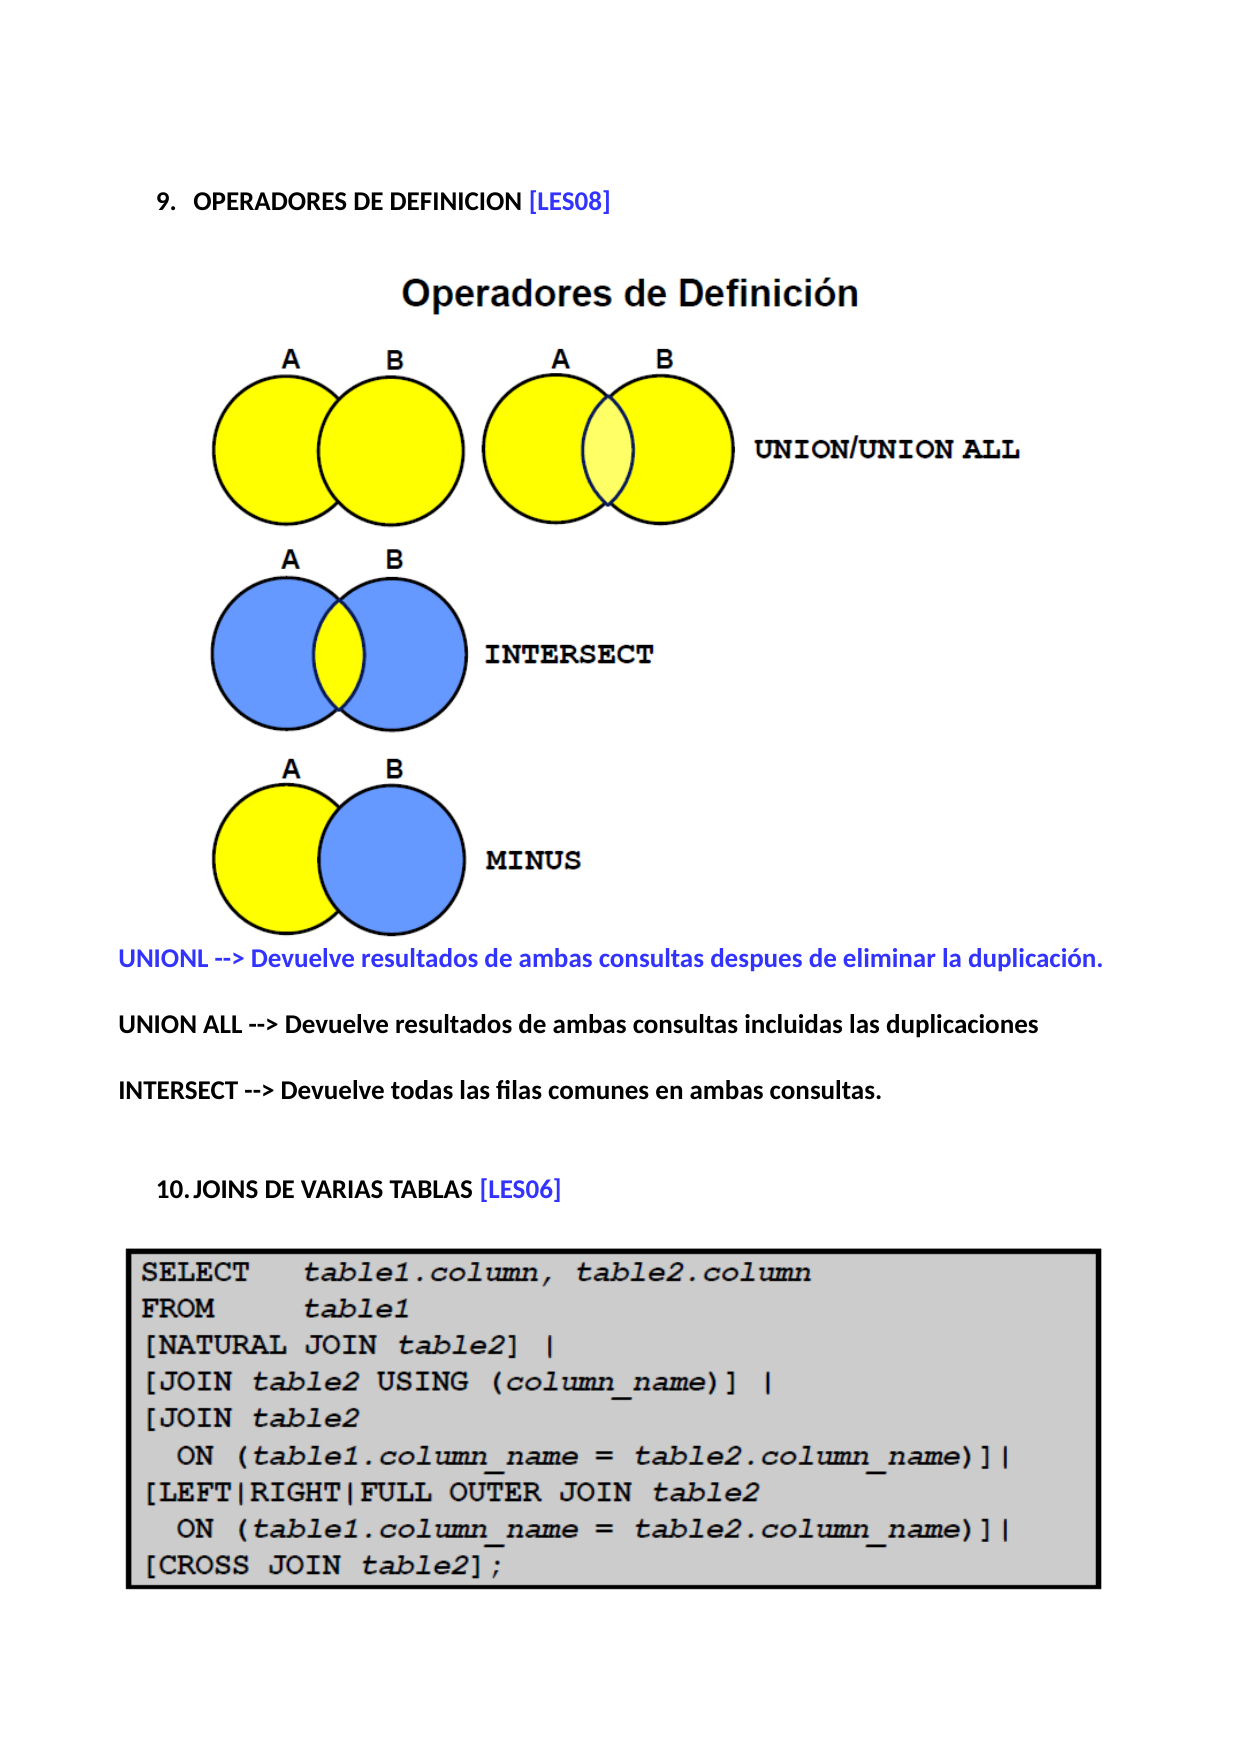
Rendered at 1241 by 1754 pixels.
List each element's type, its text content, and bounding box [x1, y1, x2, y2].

list OPERADORES DE DEFINICION [LES08] [156, 184, 1122, 217]
picture [118, 1238, 1123, 1596]
text INTERSECT --> Devuelve todas las filas comunes en ambas consultas. [118, 1073, 1122, 1106]
list JOINS DE VARIAS TABLAS [LES06] [156, 1172, 1122, 1206]
picture [118, 250, 1123, 942]
text UNION ALL --> Devuelve resultados de ambas consultas incluidas las duplicaciones [118, 1007, 1122, 1040]
text UNIONL --> Devuelve resultados de ambas consultas despues de eliminar la duplicación. [118, 942, 1122, 974]
